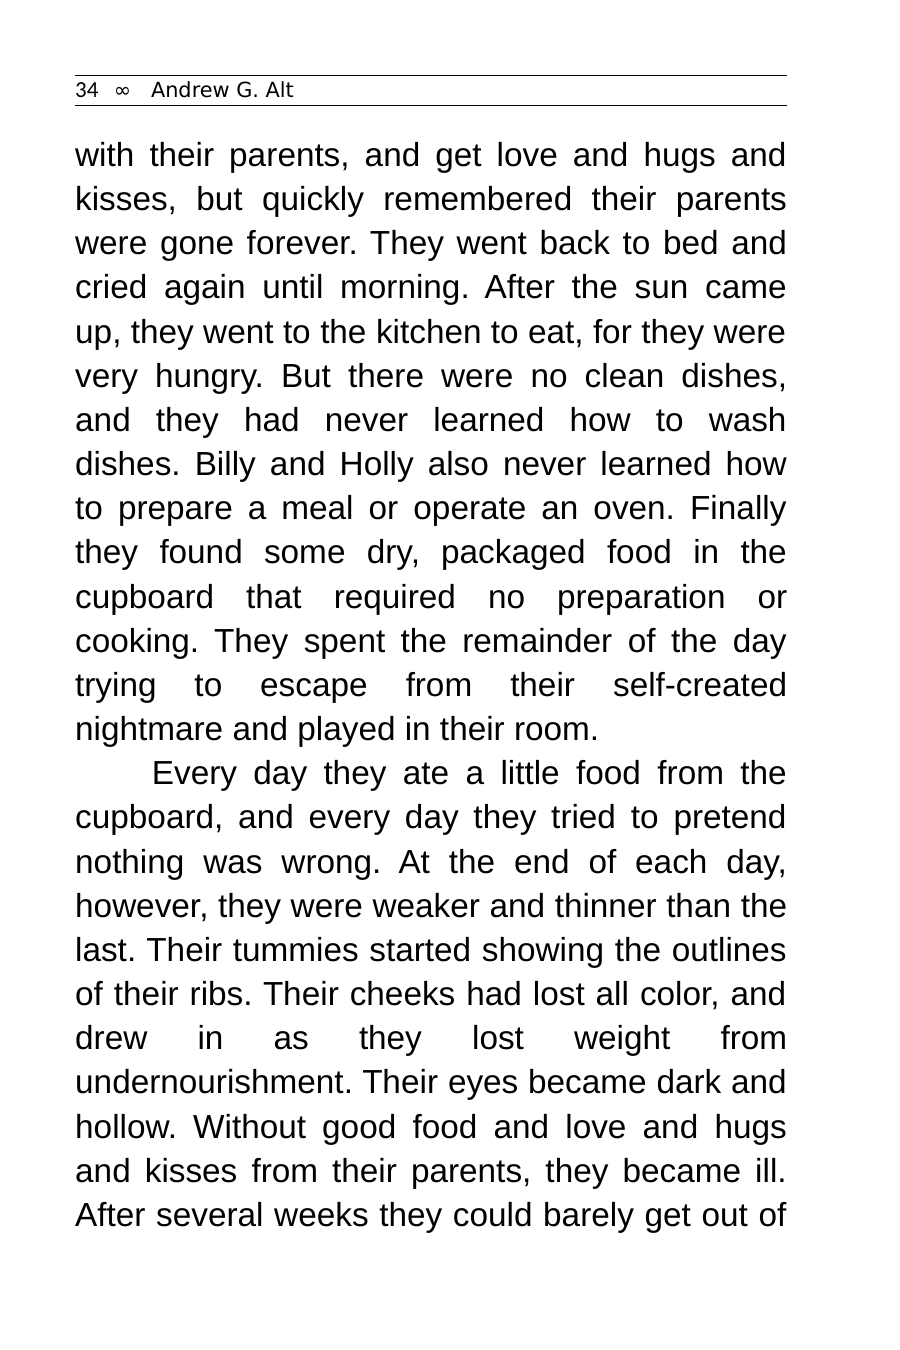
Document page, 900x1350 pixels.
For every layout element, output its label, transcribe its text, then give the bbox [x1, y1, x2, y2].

text Every day they ate a little food from the cupboard, and every day they tried to pretend nothing was wrong. At the end of each day, however, they were weaker and thinner than the last. Their tummies started showing the outlines of their ribs. Their cheeks had lost all color, and drew in as they lost weight from undernourishment. Their eyes became dark and hollow. Without good food and love and hugs and kisses from their parents, they became ill. After several weeks they could barely get out of [75, 753, 787, 1233]
text with their parents, and get love and hugs and kisses, but quickly remembered their parents were gone forever. They went back to bed and cried again until morning. After the sun came up, they went to the kitchen to eat, for they were very hungry. But there were no clean dishes, and they had never learned how to wash dishes. Billy and Holly also never learned how to prepare a meal or operate an oven. Finally they found some dry, packaged food in the cupboard that required no preparation or cooking. They spent the remainder of the day trying to escape from their self-created nightmare and played in their room. [75, 135, 787, 748]
